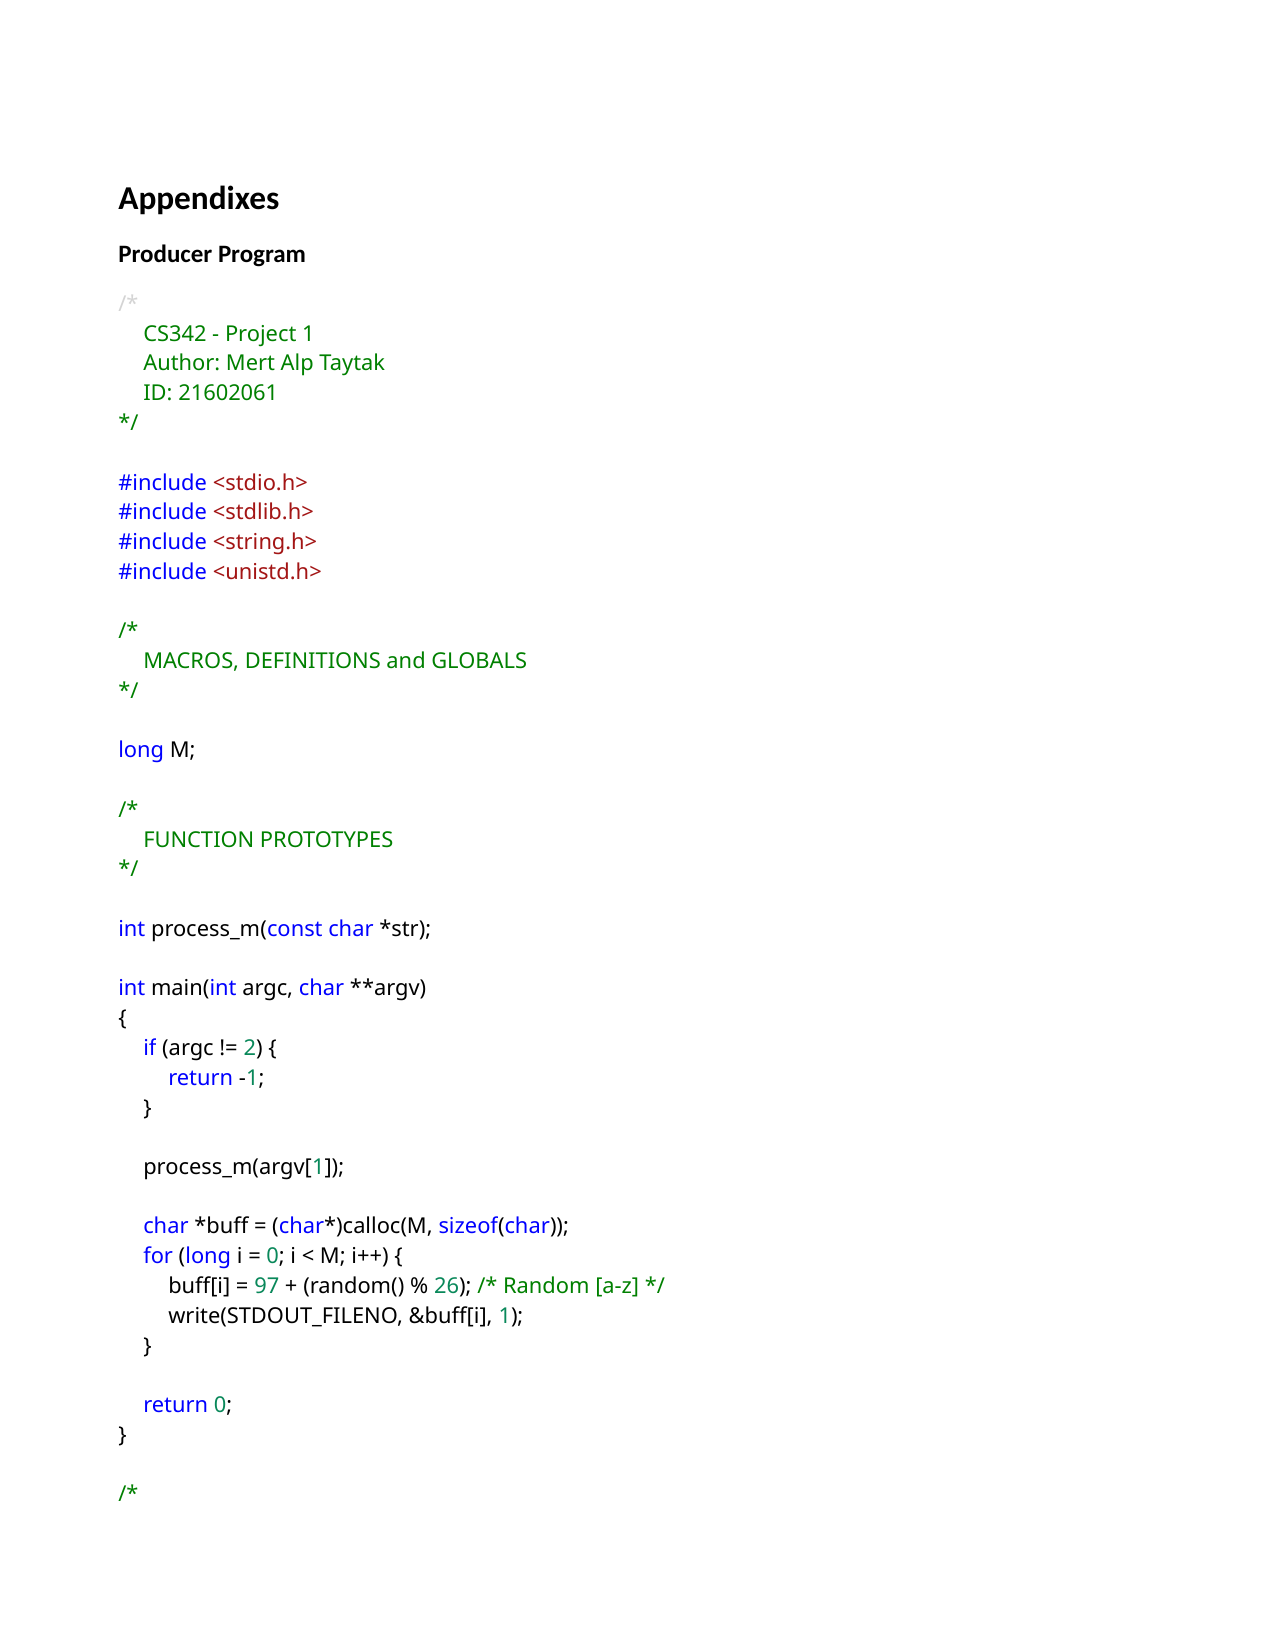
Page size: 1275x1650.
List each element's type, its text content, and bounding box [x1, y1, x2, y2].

text CS342 - Project 1 [118, 318, 1157, 347]
text #include <unistd.h> [118, 556, 1157, 586]
text */ [118, 853, 1157, 883]
text /* [118, 794, 1157, 824]
text for (long i = 0; i < M; i++) { [118, 1240, 1157, 1270]
text int process_m(const char *str); [118, 913, 1157, 943]
text } [118, 1330, 1157, 1359]
text return 0; [118, 1389, 1157, 1419]
text } [118, 1092, 1157, 1121]
text Appendixes [118, 177, 1157, 218]
text } [118, 1419, 1157, 1449]
text return -1; [118, 1062, 1157, 1092]
text if (argc != 2) { [118, 1032, 1157, 1062]
text MACROS, DEFINITIONS and GLOBALS [118, 645, 1157, 675]
text Producer Program [118, 238, 1157, 269]
text #include <stdio.h> [118, 466, 1157, 496]
text buff[i] = 97 + (random() % 26); /* Random [a-z] */ [118, 1270, 1157, 1300]
text write(STDOUT_FILENO, &buff[i], 1); [118, 1300, 1157, 1330]
text { [118, 1002, 1157, 1032]
text /* [118, 1478, 1157, 1508]
text #include <stdlib.h> [118, 496, 1157, 526]
text Author: Mert Alp Taytak [118, 347, 1157, 377]
text */ [118, 407, 1157, 437]
text ID: 21602061 [118, 377, 1157, 407]
text #include <string.h> [118, 526, 1157, 556]
text char *buff = (char*)calloc(M, sizeof(char)); [118, 1211, 1157, 1240]
text FUNCTION PROTOTYPES [118, 824, 1157, 853]
text */ [118, 675, 1157, 705]
text /* [118, 615, 1157, 645]
text /* [118, 288, 1157, 318]
text int main(int argc, char **argv) [118, 972, 1157, 1002]
text long M; [118, 734, 1157, 764]
text process_m(argv[1]); [118, 1151, 1157, 1181]
